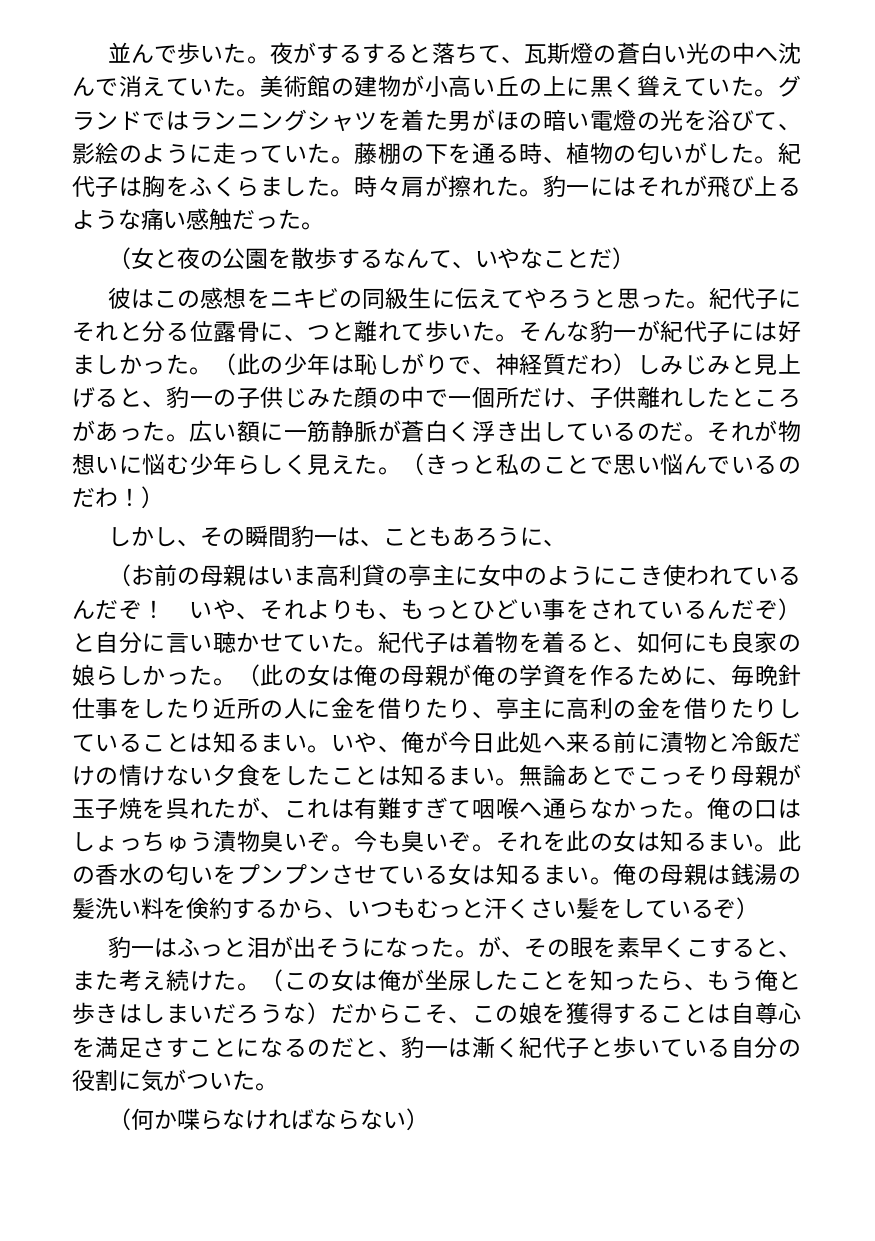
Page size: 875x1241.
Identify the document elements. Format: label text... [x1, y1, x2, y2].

text （女と夜の公園を散歩するなんて、いやなことだ） [72, 241, 802, 274]
text 豹一はふっと泪が出そうになった。が、その眼を素早くこすると、また考え続けた。（この女は俺が坐尿したことを知ったら、もう俺と歩きはしまいだろうな）だからこそ、この娘を獲得することは自尊心を満足さすことになるのだと、豹一は漸く紀代子と歩いている自分の役割に気がついた。 [72, 930, 802, 1096]
text しかし、その瞬間豹一は、こともあろうに、 [72, 519, 802, 552]
text （何か喋らなければならない） [72, 1102, 802, 1135]
text 彼はこの感想をニキビの同級生に伝えてやろうと思った。紀代子にそれと分る位露骨に、つと離れて歩いた。そんな豹一が紀代子には好ましかった。（此の少年は恥しがりで、神経質だわ）しみじみと見上げると、豹一の子供じみた顔の中で一個所だけ、子供離れしたところがあった。広い額に一筋静脈が蒼白く浮き出しているのだ。それが物想いに悩む少年らしく見えた。（きっと私のことで思い悩んでいるのだわ！） [72, 281, 802, 513]
text 並んで歩いた。夜がするすると落ちて、瓦斯燈の蒼白い光の中へ沈んで消えていた。美術館の建物が小高い丘の上に黒く聳えていた。グランドではランニングシャツを着た男がほの暗い電燈の光を浴びて、影絵のように走っていた。藤棚の下を通る時、植物の匂いがした。紀代子は胸をふくらました。時々肩が擦れた。豹一にはそれが飛び上るような痛い感触だった。 [72, 36, 802, 235]
text （お前の母親はいま高利貸の亭主に女中のようにこき使われているんだぞ！ いや、それよりも、もっとひどい事をされているんだぞ）と自分に言い聴かせていた。紀代子は着物を着ると、如何にも良家の娘らしかった。（此の女は俺の母親が俺の学資を作るために、毎晩針仕事をしたり近所の人に金を借りたり、亭主に高利の金を借りたりしていることは知るまい。いや、俺が今日此処へ来る前に漬物と冷飯だけの情けない夕食をしたことは知るまい。無論あとでこっそり母親が玉子焼を呉れたが、これは有難すぎて咽喉へ通らなかった。俺の口はしょっちゅう漬物臭いぞ。今も臭いぞ。それを此の女は知るまい。此の香水の匂いをプンプンさせている女は知るまい。俺の母親は銭湯の髪洗い料を倹約するから、いつもむっと汗くさい髪をしているぞ） [72, 558, 802, 924]
